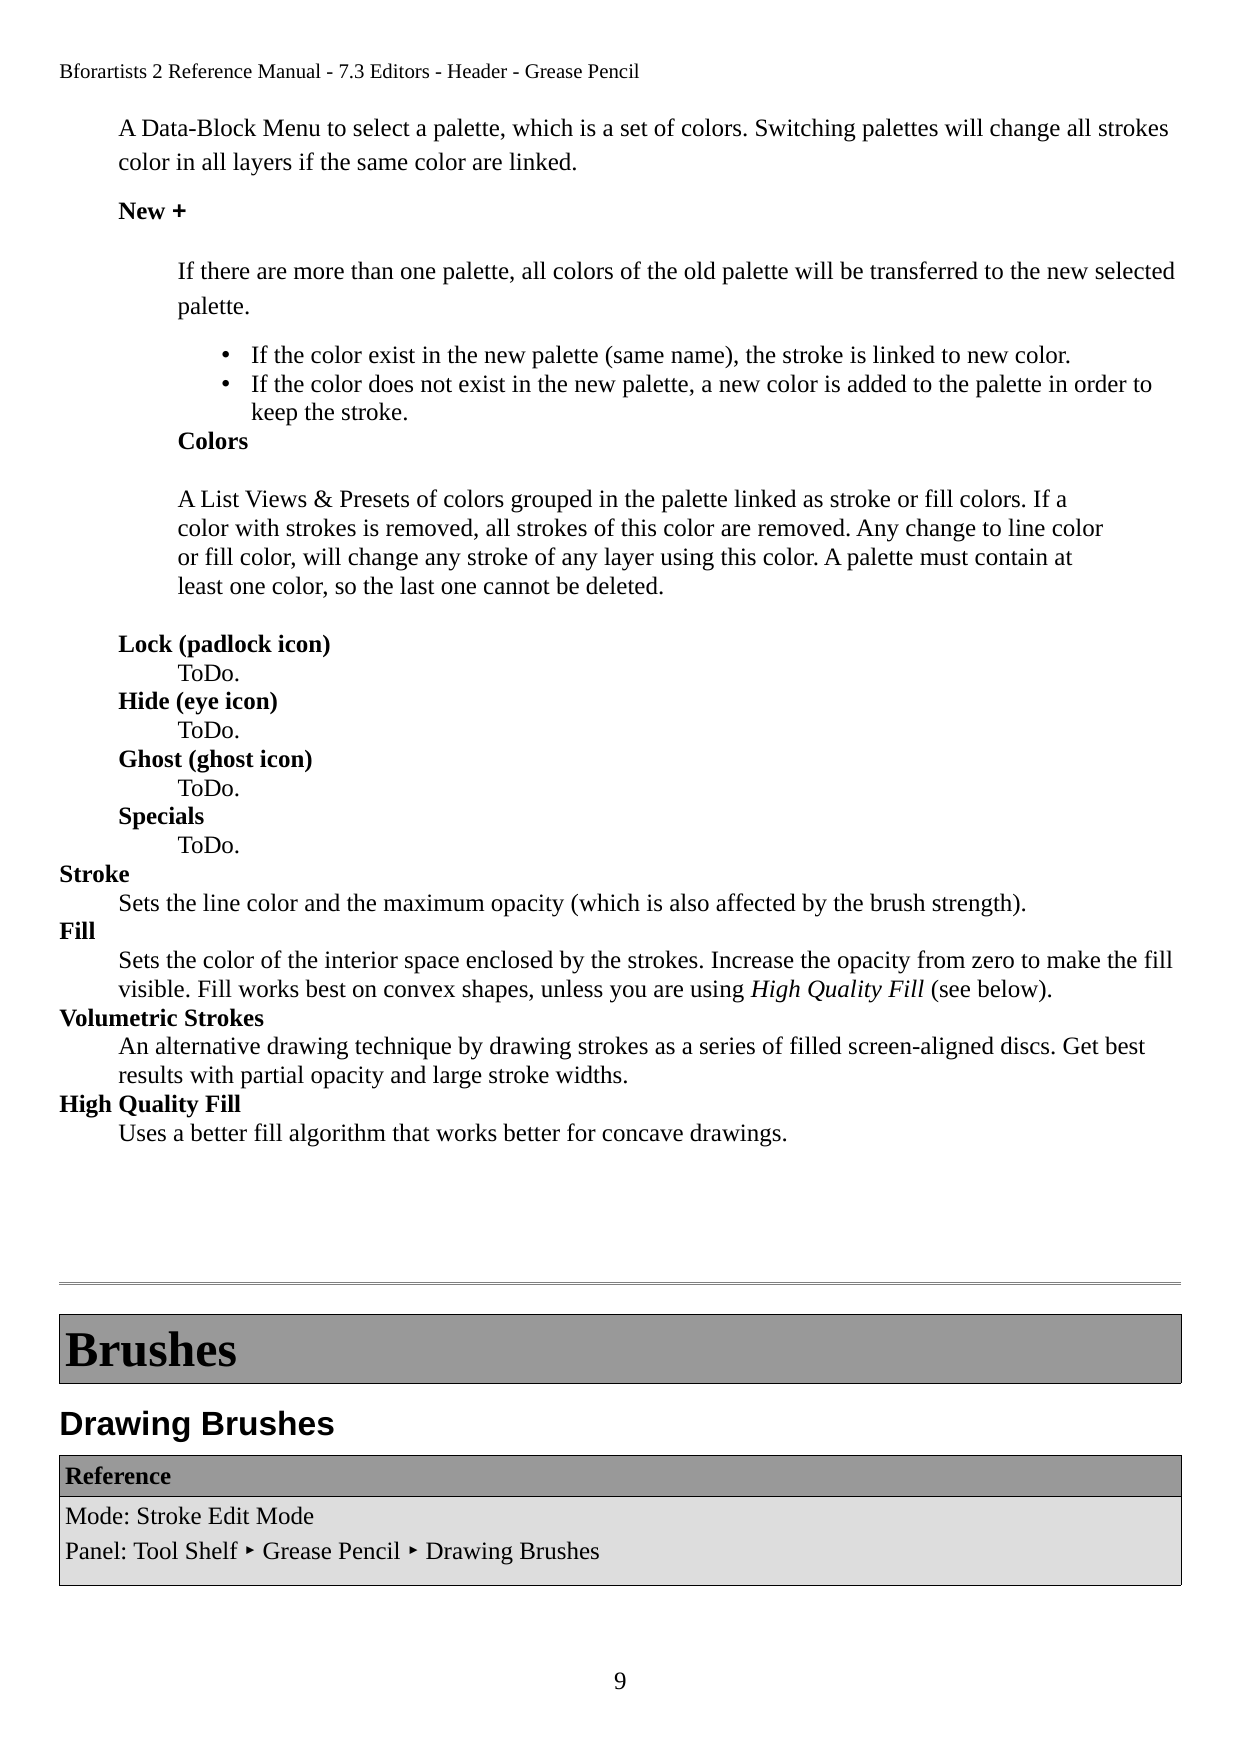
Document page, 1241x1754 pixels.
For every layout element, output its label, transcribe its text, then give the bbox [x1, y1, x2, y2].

subtitle Ghost (ghost icon) [118, 744, 1181, 773]
list ToDo. [177, 715, 1181, 744]
list Sets the line color and the maximum opacity (which is also affected by the brush strength). [118, 888, 1181, 916]
subtitle Lock (padlock icon) [118, 629, 1181, 658]
subtitle Colors [177, 426, 1181, 455]
table_header Brushes [60, 1315, 1181, 1383]
list Sets the color of the interior space enclosed by the strokes. Increase the opacity from zero to make the fill visible. Fill works best on convex shapes, unless you are using High Quality Fill (see below). [118, 945, 1181, 1003]
list An alternative drawing technique by drawing strokes as a series of filled screen-aligned discs. Get best results with partial opacity and large stroke widths. [118, 1031, 1181, 1089]
table_header Reference [60, 1456, 1181, 1496]
text A Data-Block Menu to select a palette, which is a set of colors. Switching palettes will change all strokes color in all layers if the same color are linked. [118, 113, 1181, 176]
subtitle New + [118, 196, 1181, 227]
text A List Views & Presets of colors grouped in the palette linked as stroke or fill colors. If a color with strokes is removed, all strokes of this color are removed. Any change to line color or fill color, will change any stroke of any layer using this color. A palette must contain at least one color, so the last one cannot be deleted. [177, 484, 1122, 599]
list ToDo. [177, 658, 1181, 686]
list Uses a better fill algorithm that works better for concave drawings. [118, 1118, 1181, 1146]
list If the color exist in the new palette (same name), the stroke is linked to new color. [221, 340, 1181, 369]
subtitle Specials [118, 801, 1181, 830]
list ToDo. [177, 773, 1181, 801]
list ToDo. [177, 830, 1181, 859]
list If the color does not exist in the new palette, a new color is added to the palette in order to keep the stroke. [221, 369, 1181, 426]
subtitle Volumetric Strokes [59, 1003, 1181, 1031]
subtitle Drawing Brushes [59, 1404, 1181, 1443]
subtitle Stroke [59, 859, 1181, 888]
subtitle Fill [59, 916, 1181, 945]
text If there are more than one palette, all colors of the old palette will be transferred to the new selected palette. [177, 256, 1181, 320]
subtitle High Quality Fill [59, 1089, 1181, 1118]
table_cell Mode: Stroke Edit Mode Panel: Tool Shelf ‣ Grease Pencil ‣ Drawing Brushes [60, 1497, 1181, 1585]
subtitle Hide (eye icon) [118, 686, 1181, 715]
